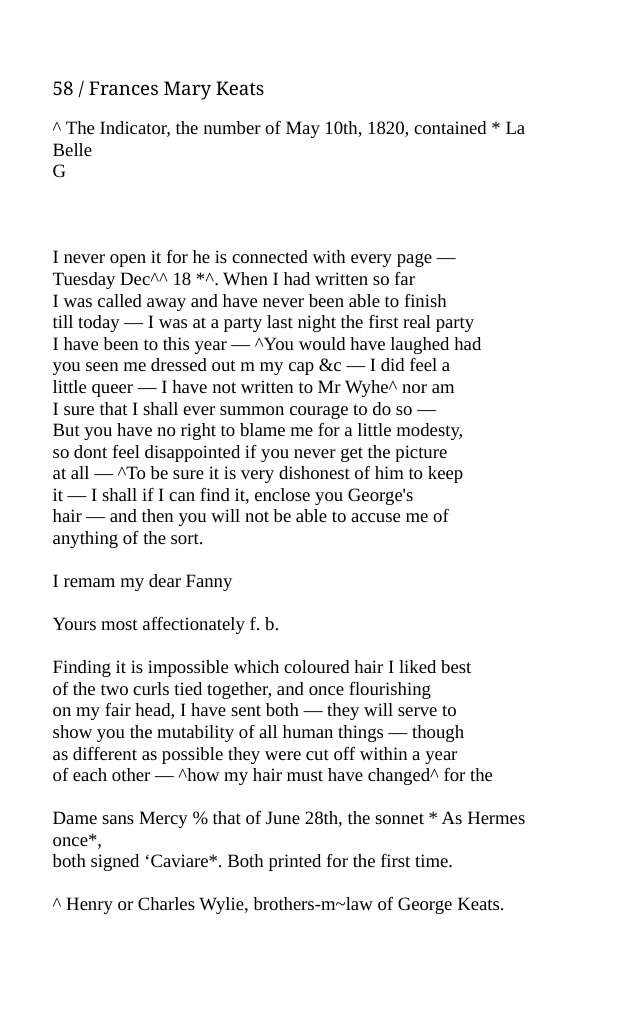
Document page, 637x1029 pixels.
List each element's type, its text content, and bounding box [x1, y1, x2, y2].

text it — I shall if I can find it, enclose you George's [52, 484, 538, 505]
text ^ Henry or Charles Wylie, brothers-m~law of George Keats. [52, 893, 538, 915]
text I was called away and have never been able to finish [52, 289, 538, 311]
text ^ The Indicator, the number of May 10th, 1820, contained * La Belle [52, 117, 538, 160]
text I never open it for he is connected with every page — [52, 246, 538, 268]
text on my fair head, I have sent both — they will serve to [52, 699, 538, 721]
text as different as possible they were cut off within a year [52, 742, 538, 764]
text Yours most affectionately f. b. [52, 613, 538, 634]
text Tuesday Dec^^ 18 *^. When I had written so far [52, 268, 538, 289]
text you seen me dressed out m my cap &c — I did feel a [52, 354, 538, 376]
text hair — and then you will not be able to accuse me of [52, 505, 538, 527]
text I have been to this year — ^You would have laughed had [52, 333, 538, 354]
text of the two curls tied together, and once flourishing [52, 678, 538, 699]
text till today — I was at a party last night the first real party [52, 311, 538, 333]
text I remam my dear Fanny [52, 570, 538, 591]
text G [52, 160, 538, 182]
text show you the mutability of all human things — though [52, 721, 538, 742]
text of each other — ^how my hair must have changed^ for the [52, 764, 538, 786]
text I sure that I shall ever summon courage to do so — [52, 397, 538, 419]
text anything of the sort. [52, 527, 538, 548]
text little queer — I have not written to Mr Wyhe^ nor am [52, 376, 538, 397]
text But you have no right to blame me for a little modesty, [52, 419, 538, 441]
text Finding it is impossible which coloured hair I liked best [52, 656, 538, 678]
text Dame sans Mercy % that of June 28th, the sonnet * As Hermes once*, [52, 807, 538, 850]
text at all — ^To be sure it is very dishonest of him to keep [52, 462, 538, 484]
text so dont feel disappointed if you never get the picture [52, 441, 538, 462]
text both signed ‘Caviare*. Both printed for the first time. [52, 850, 538, 872]
